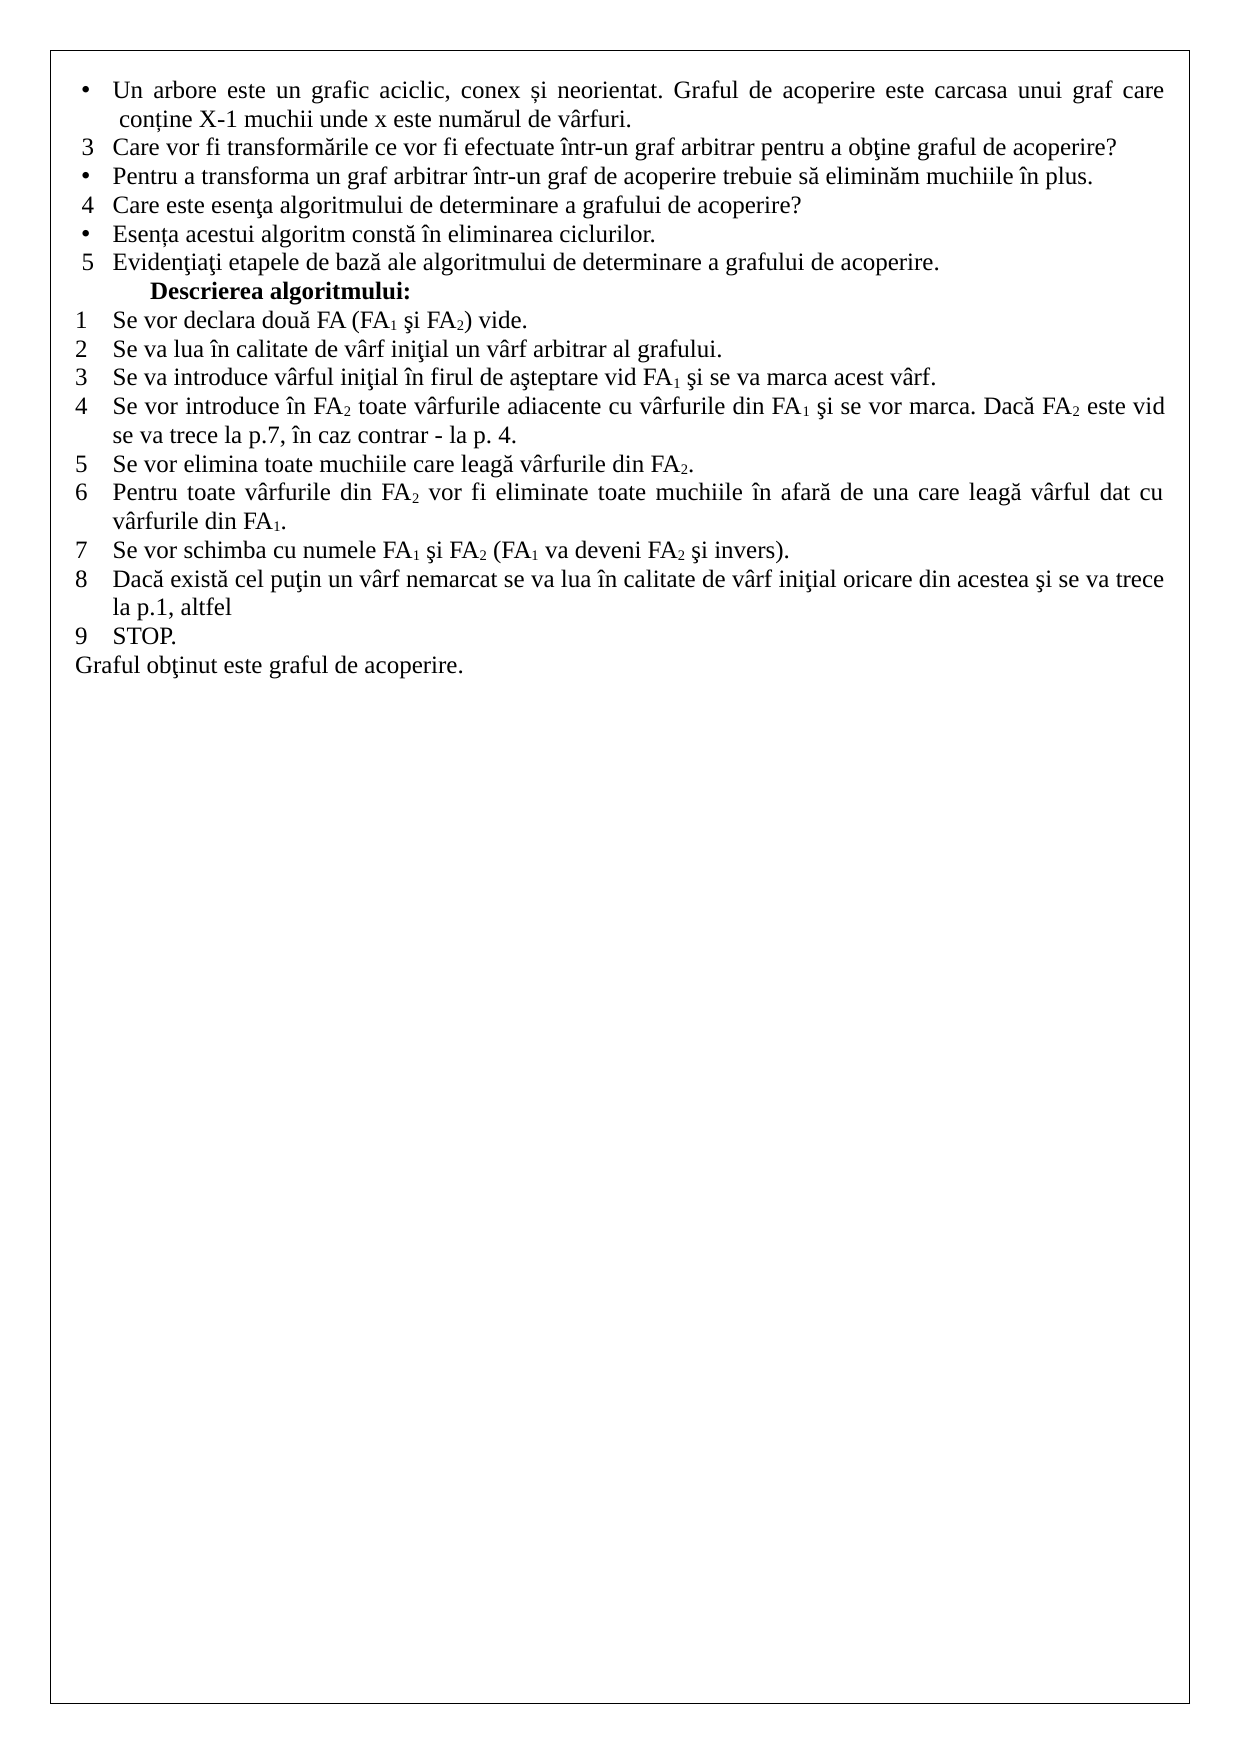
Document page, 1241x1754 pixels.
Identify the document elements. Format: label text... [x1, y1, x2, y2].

list Esența acestui algoritm constă în eliminarea ciclurilor. [81, 219, 1165, 247]
list Se va introduce vârful iniţial în firul de aşteptare vid FA1 şi se va marca acest vârf. [75, 362, 1165, 391]
list Se vor declara două FA (FA1 şi FA2) vide. [75, 305, 1165, 334]
list Evidenţiaţi etapele de bază ale algoritmului de determinare a grafului de acoperire. [81, 247, 1165, 276]
list Pentru toate vârfurile din FA2 vor fi eliminate toate muchiile în afară de una care leagă vârful dat cu vârfurile din FA1. [75, 477, 1165, 535]
list Care vor fi transformările ce vor fi efectuate într-un graf arbitrar pentru a obţine graful de acoperire? [81, 132, 1165, 161]
list Se va lua în calitate de vârf iniţial un vârf arbitrar al grafului. [75, 334, 1165, 362]
list Se vor elimina toate muchiile care leagă vârfurile din FA2. [75, 449, 1165, 477]
text Descrierea algoritmului: [75, 276, 1165, 305]
list Dacă există cel puţin un vârf nemarcat se va lua în calitate de vârf iniţial oricare din acestea şi se va trece la p.1, altfel [75, 564, 1165, 621]
list Care este esenţa algoritmului de determinare a grafului de acoperire? [81, 190, 1165, 219]
list Se vor introduce în FA2 toate vârfurile adiacente cu vârfurile din FA1 şi se vor marca. Dacă FA2 este vid se va trece la p.7, în caz contrar - la p. 4. [75, 391, 1165, 449]
list STOP. [75, 621, 1165, 650]
list Un arbore este un grafic aciclic, conex și neorientat. Graful de acoperire este carcasa unui graf care conține X-1 muchii unde x este numărul de vârfuri. [81, 75, 1165, 132]
text Graful obţinut este graful de acoperire. [75, 650, 1165, 679]
list Se vor schimba cu numele FA1 şi FA2 (FA1 va deveni FA2 şi invers). [75, 535, 1165, 564]
list Pentru a transforma un graf arbitrar într-un graf de acoperire trebuie să eliminăm muchiile în plus. [81, 161, 1165, 190]
